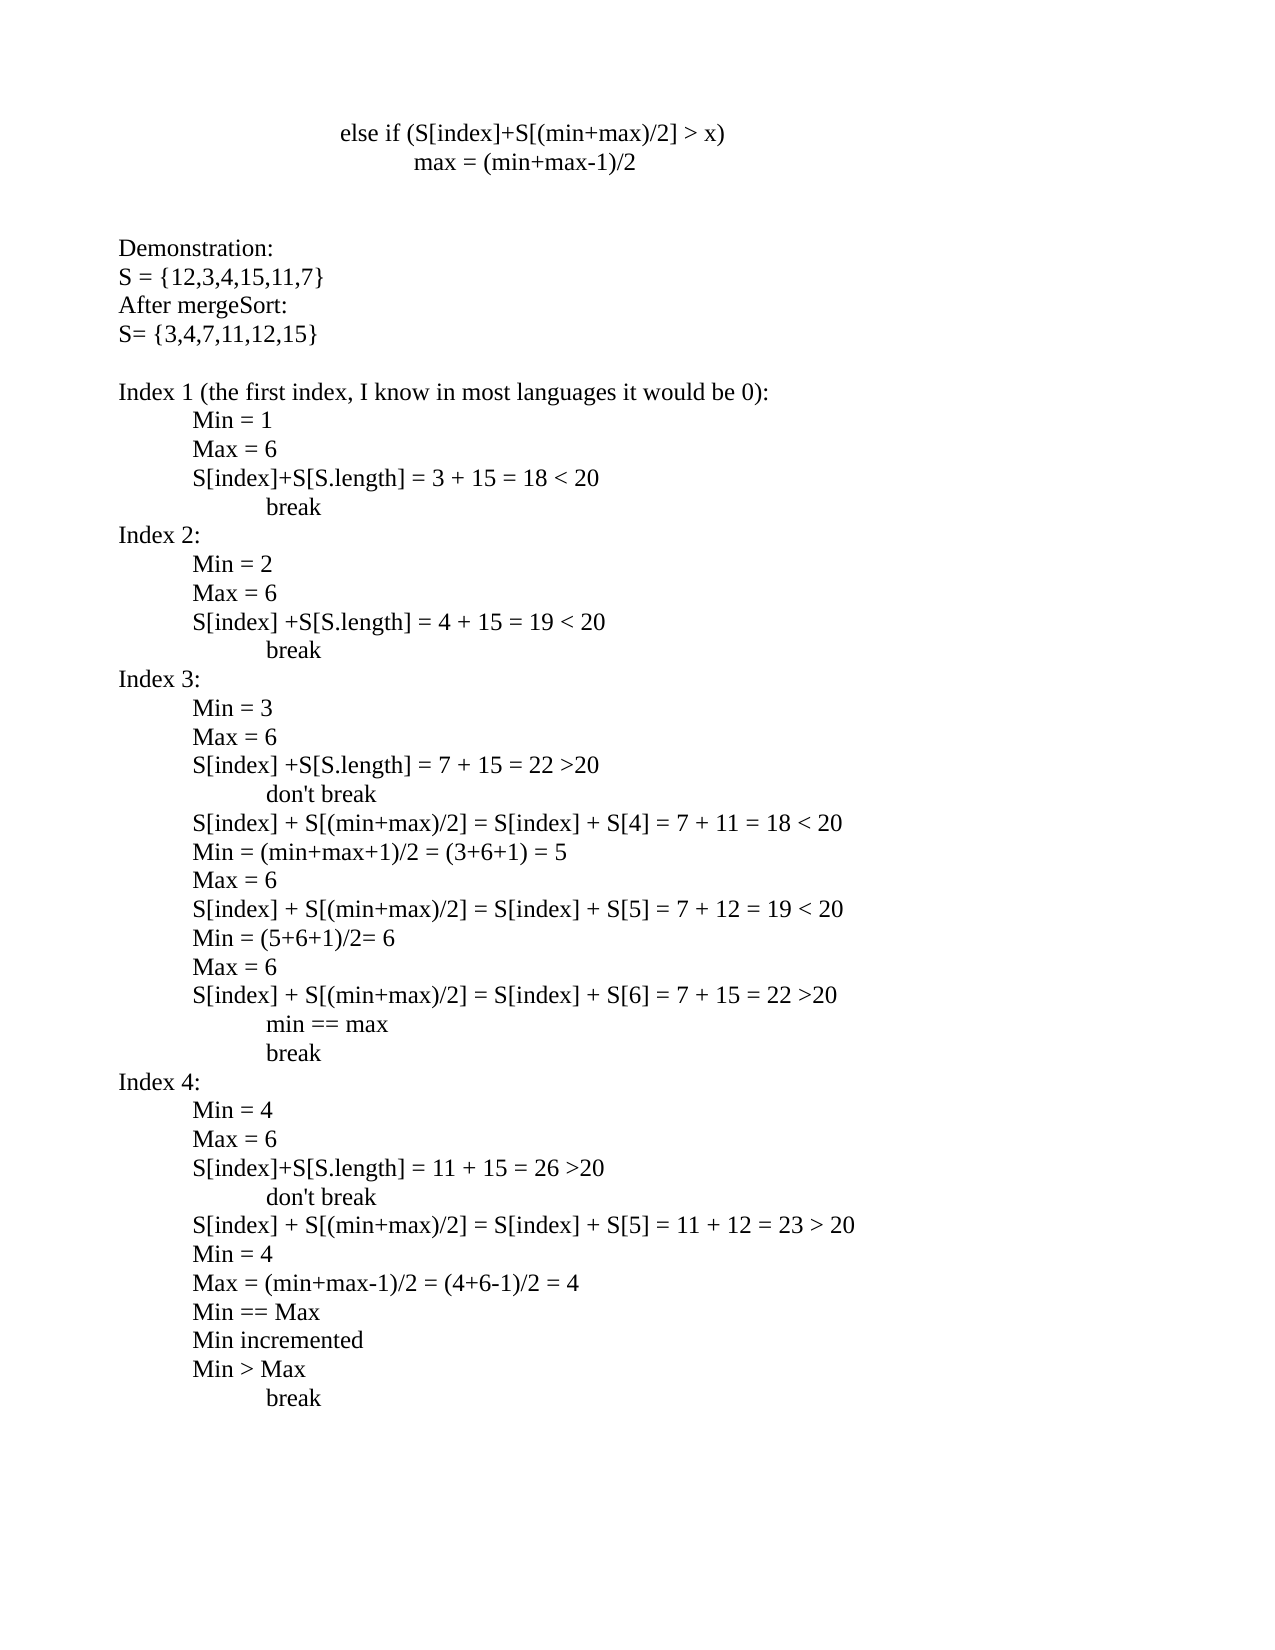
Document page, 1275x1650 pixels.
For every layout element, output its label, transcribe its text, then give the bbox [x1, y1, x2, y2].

text S = {12,3,4,15,11,7} [118, 262, 1157, 291]
text min == max [118, 1009, 1157, 1038]
text Demonstration: [118, 233, 1157, 262]
text Min incremented [118, 1326, 1157, 1354]
text S[index] + S[(min+max)/2] = S[index] + S[6] = 7 + 15 = 22 >20 [118, 981, 1157, 1009]
text Min = (5+6+1)/2= 6 [118, 923, 1157, 952]
text Max = 6 [118, 578, 1157, 607]
text break [118, 1383, 1157, 1412]
text Min == Max [118, 1297, 1157, 1326]
text don't break [118, 1182, 1157, 1211]
text Index 2: [118, 521, 1157, 549]
text Min = 4 [118, 1239, 1157, 1268]
text S[index]+S[S.length] = 11 + 15 = 26 >20 [118, 1153, 1157, 1182]
text Max = (min+max-1)/2 = (4+6-1)/2 = 4 [118, 1268, 1157, 1297]
text Min = (min+max+1)/2 = (3+6+1) = 5 [118, 837, 1157, 866]
text else if (S[index]+S[(min+max)/2] > x) [118, 118, 1157, 147]
text S[index] + S[(min+max)/2] = S[index] + S[5] = 11 + 12 = 23 > 20 [118, 1211, 1157, 1239]
text S= {3,4,7,11,12,15} [118, 319, 1157, 348]
text Index 1 (the first index, I know in most languages it would be 0): [118, 377, 1157, 406]
text S[index] +S[S.length] = 4 + 15 = 19 < 20 [118, 607, 1157, 636]
text don't break [118, 779, 1157, 808]
text S[index]+S[S.length] = 3 + 15 = 18 < 20 [118, 463, 1157, 492]
text break [118, 636, 1157, 664]
text S[index] + S[(min+max)/2] = S[index] + S[4] = 7 + 11 = 18 < 20 [118, 808, 1157, 837]
text Max = 6 [118, 1124, 1157, 1153]
text Index 4: [118, 1067, 1157, 1096]
text Max = 6 [118, 866, 1157, 894]
text S[index] +S[S.length] = 7 + 15 = 22 >20 [118, 751, 1157, 779]
text break [118, 1038, 1157, 1067]
text Max = 6 [118, 434, 1157, 463]
text After mergeSort: [118, 291, 1157, 319]
text Min = 4 [118, 1096, 1157, 1124]
text break [118, 492, 1157, 521]
text Max = 6 [118, 722, 1157, 751]
text Index 3: [118, 664, 1157, 693]
text Max = 6 [118, 952, 1157, 981]
text Min = 3 [118, 693, 1157, 722]
text Min = 2 [118, 549, 1157, 578]
text S[index] + S[(min+max)/2] = S[index] + S[5] = 7 + 12 = 19 < 20 [118, 894, 1157, 923]
text Min = 1 [118, 406, 1157, 434]
text max = (min+max-1)/2 [118, 147, 1157, 176]
text Min > Max [118, 1354, 1157, 1383]
